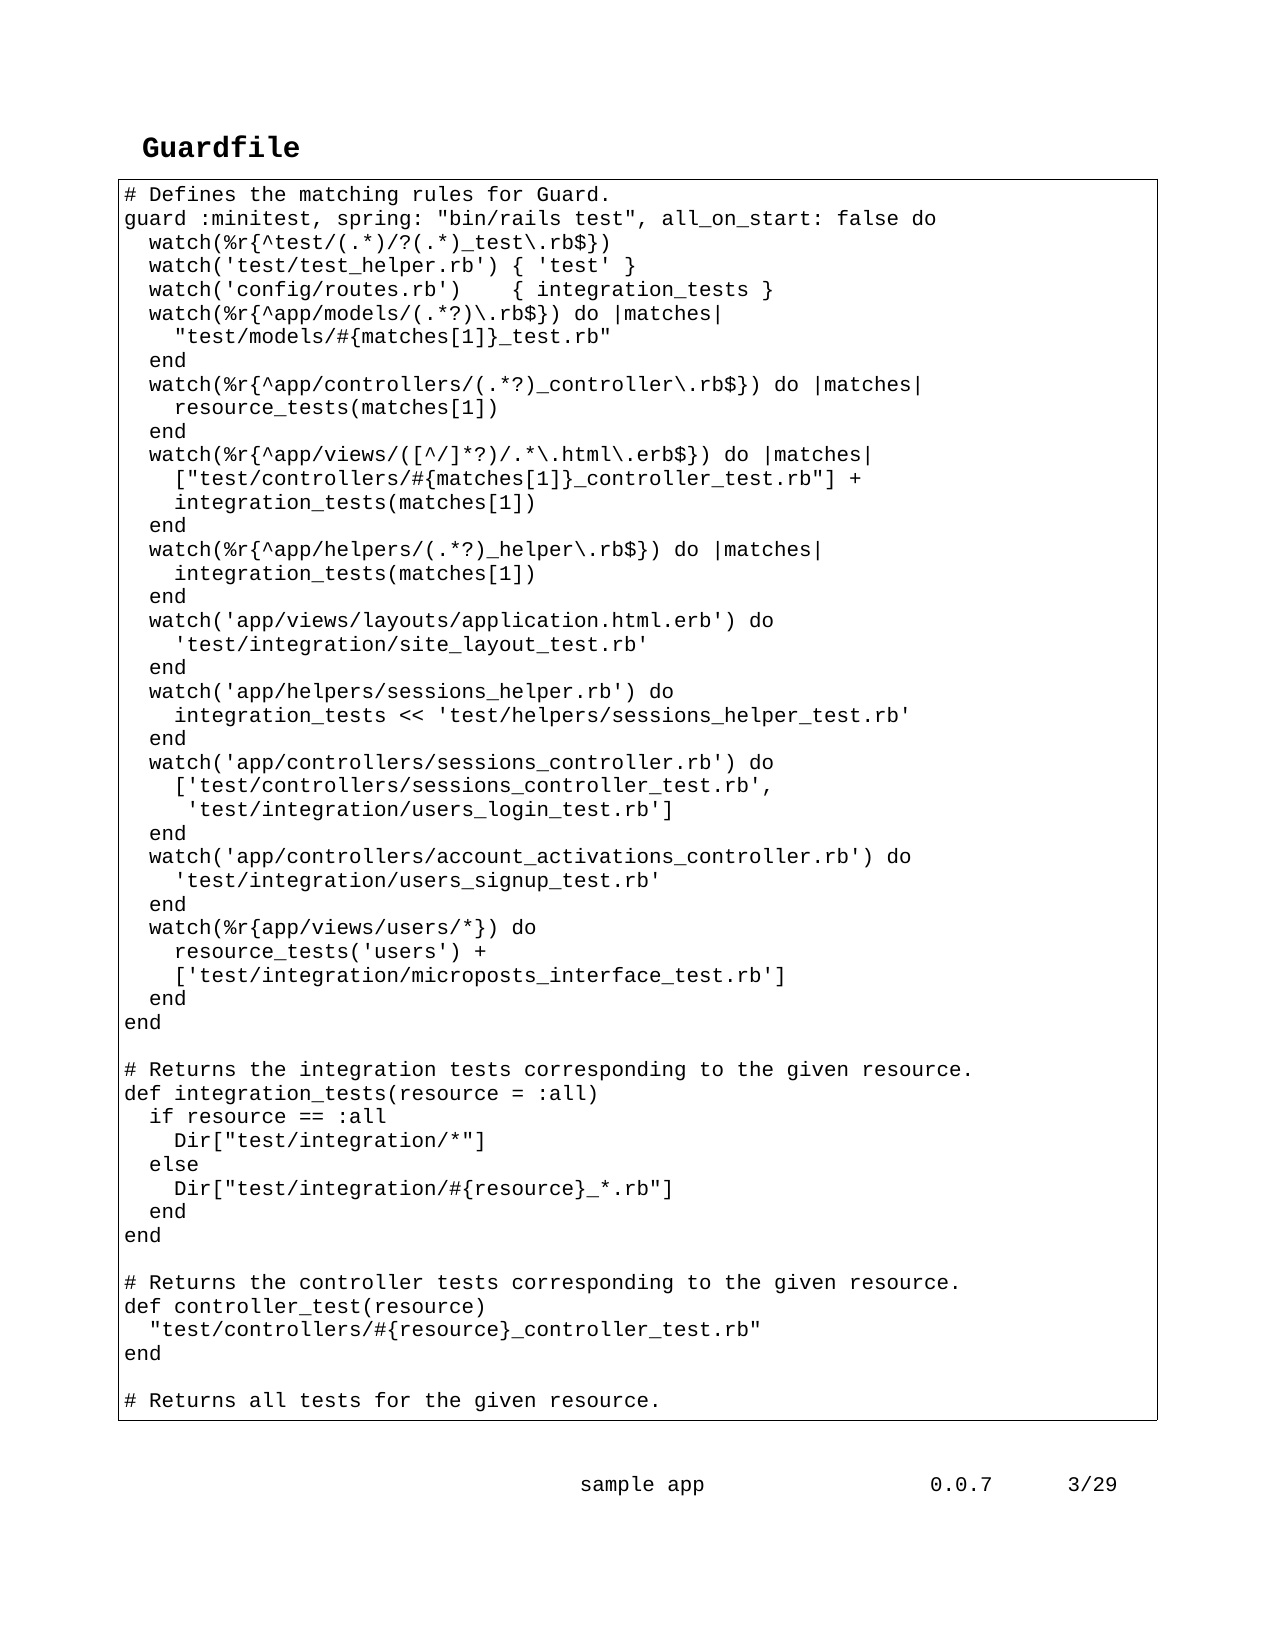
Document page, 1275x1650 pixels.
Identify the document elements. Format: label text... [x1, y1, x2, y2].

table_header # Defines the matching rules for Guard. guard :minitest, spring: "bin/rails test", all_on_start: false do watch(%r{^test/(.*)/?(.*)_test\.rb$}) watch('test/test_helper.rb') { 'test' } watch('config/routes.rb') { integration_tests } watch(%r{^app/models/(.*?)\.rb$}) do |matches| "test/models/#{matches[1]}_test.rb" end watch(%r{^app/controllers/(.*?)_controller\.rb$}) do |matches| resource_tests(matches[1]) end watch(%r{^app/views/([^/]*?)/.*\.html\.erb$}) do |matches| ["test/controllers/#{matches[1]}_controller_test.rb"] + integration_tests(matches[1]) end watch(%r{^app/helpers/(.*?)_helper\.rb$}) do |matches| integration_tests(matches[1]) end watch('app/views/layouts/application.html.erb') do 'test/integration/site_layout_test.rb' end watch('app/helpers/sessions_helper.rb') do integration_tests << 'test/helpers/sessions_helper_test.rb' end watch('app/controllers/sessions_controller.rb') do ['test/controllers/sessions_controller_test.rb', 'test/integration/users_login_test.rb'] end watch('app/controllers/account_activations_controller.rb') do 'test/integration/users_signup_test.rb' end watch(%r{app/views/users/*}) do resource_tests('users') + ['test/integration/microposts_interface_test.rb'] end end # Returns the integration tests corresponding to the given resource. def integration_tests(resource = :all) if resource == :all Dir["test/integration/*"] else Dir["test/integration/#{resource}_*.rb"] end end # Returns the controller tests corresponding to the given resource. def controller_test(resource) "test/controllers/#{resource}_controller_test.rb" end # Returns all tests for the given resource. [119, 180, 1157, 1420]
subtitle Guardfile [142, 133, 1157, 166]
